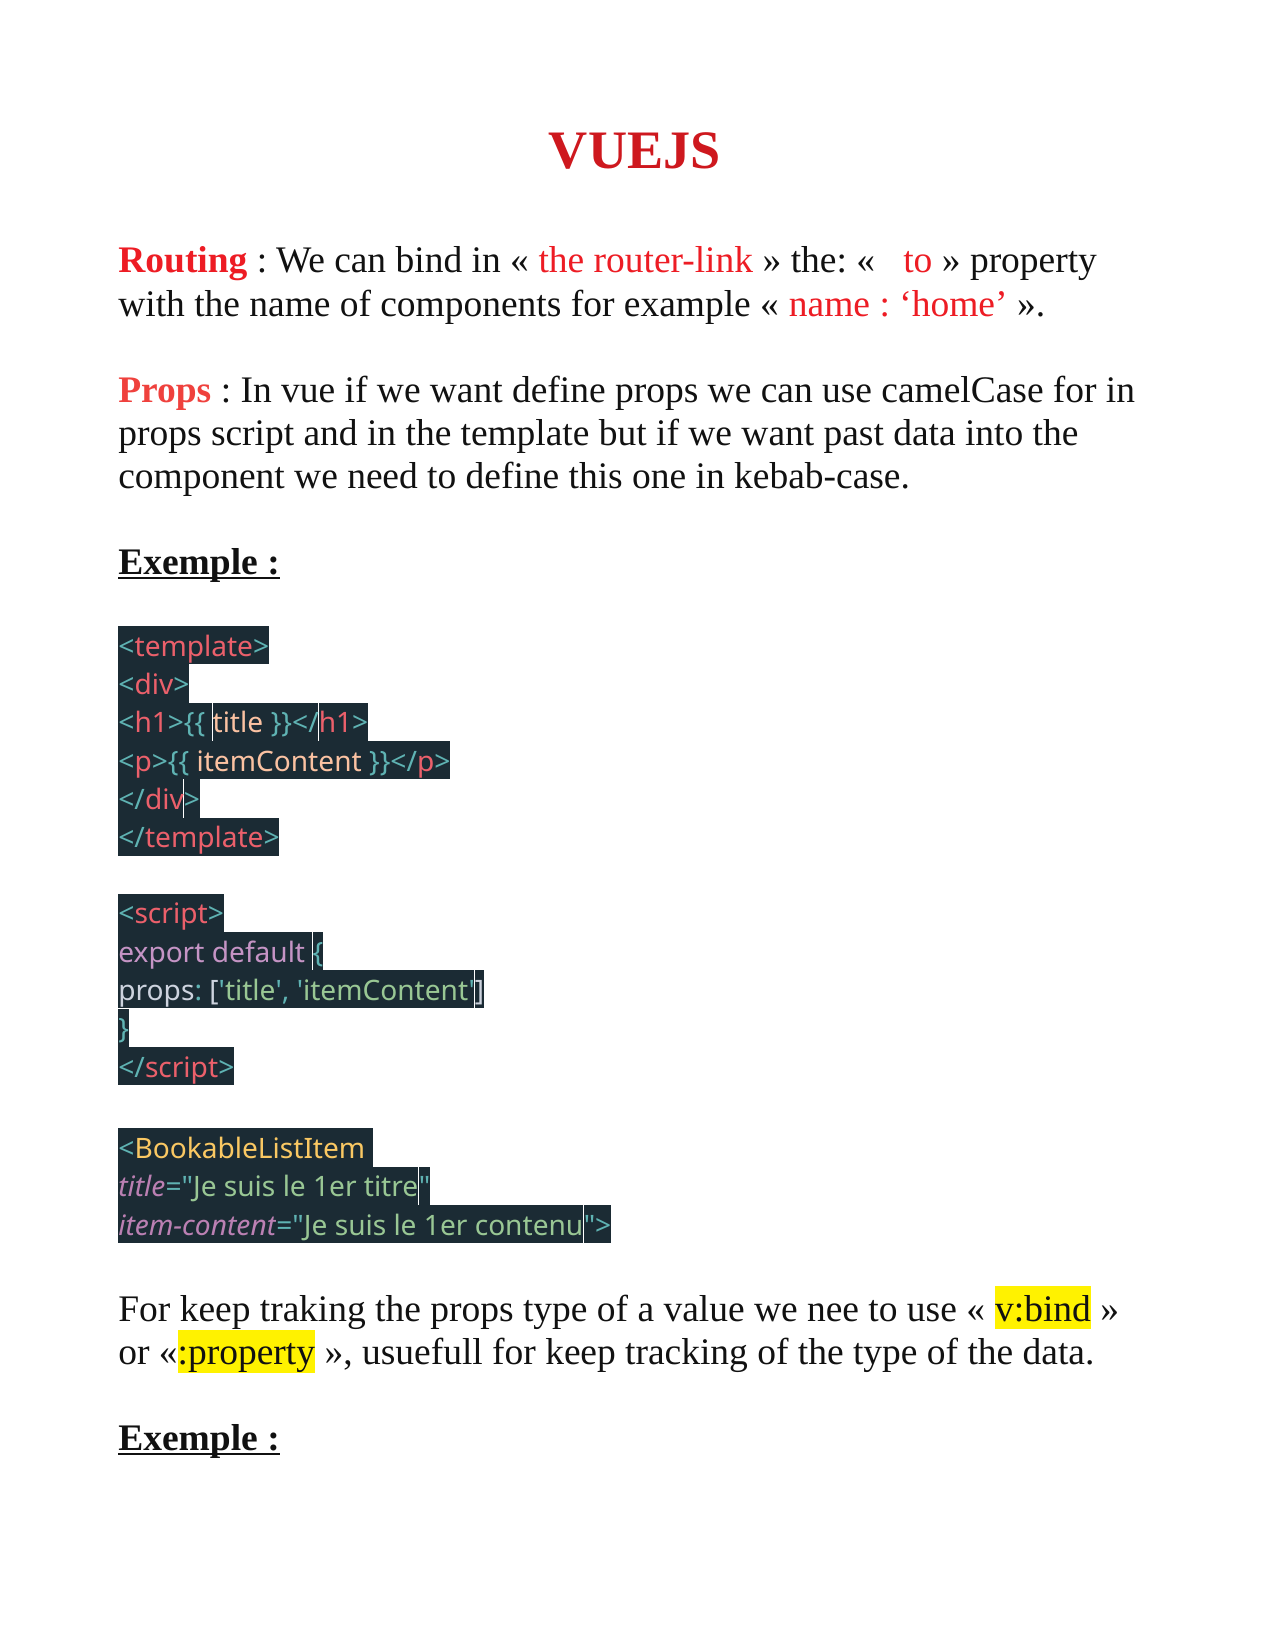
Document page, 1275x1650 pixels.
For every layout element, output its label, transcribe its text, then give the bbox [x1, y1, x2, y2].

text </div> [118, 779, 1157, 818]
text <h1>{{ title }}</h1> [118, 703, 1157, 741]
text </script> [118, 1047, 1157, 1085]
text <template> [118, 626, 1157, 664]
text Routing : We can bind in « the router-link » the: « to » property with the name of components for example « name : ‘home’ ». [118, 238, 1157, 324]
text props: ['title', 'itemContent'] [118, 970, 1157, 1008]
text <script> [118, 893, 1157, 932]
text } [118, 1008, 1157, 1047]
text Exemple : [118, 1416, 1157, 1459]
text <BookableListItem [118, 1128, 1157, 1167]
text </template> [118, 818, 1157, 856]
text <div> [118, 664, 1157, 703]
text <p>{{ itemContent }}</p> [118, 741, 1157, 779]
text VUEJS [118, 118, 1157, 180]
text For keep traking the props type of a value we nee to use « v:bind » or «:property », usuefull for keep tracking of the type of the data. [118, 1286, 1157, 1373]
text title="Je suis le 1er titre" [118, 1167, 1157, 1205]
text export default { [118, 932, 1157, 970]
text Props : In vue if we want define props we can use camelCase for in props script and in the template but if we want past data into the component we need to define this one in kebab-case. [118, 367, 1157, 497]
text Exemple : [118, 540, 1157, 583]
text item-content="Je suis le 1er contenu"> [118, 1205, 1157, 1243]
